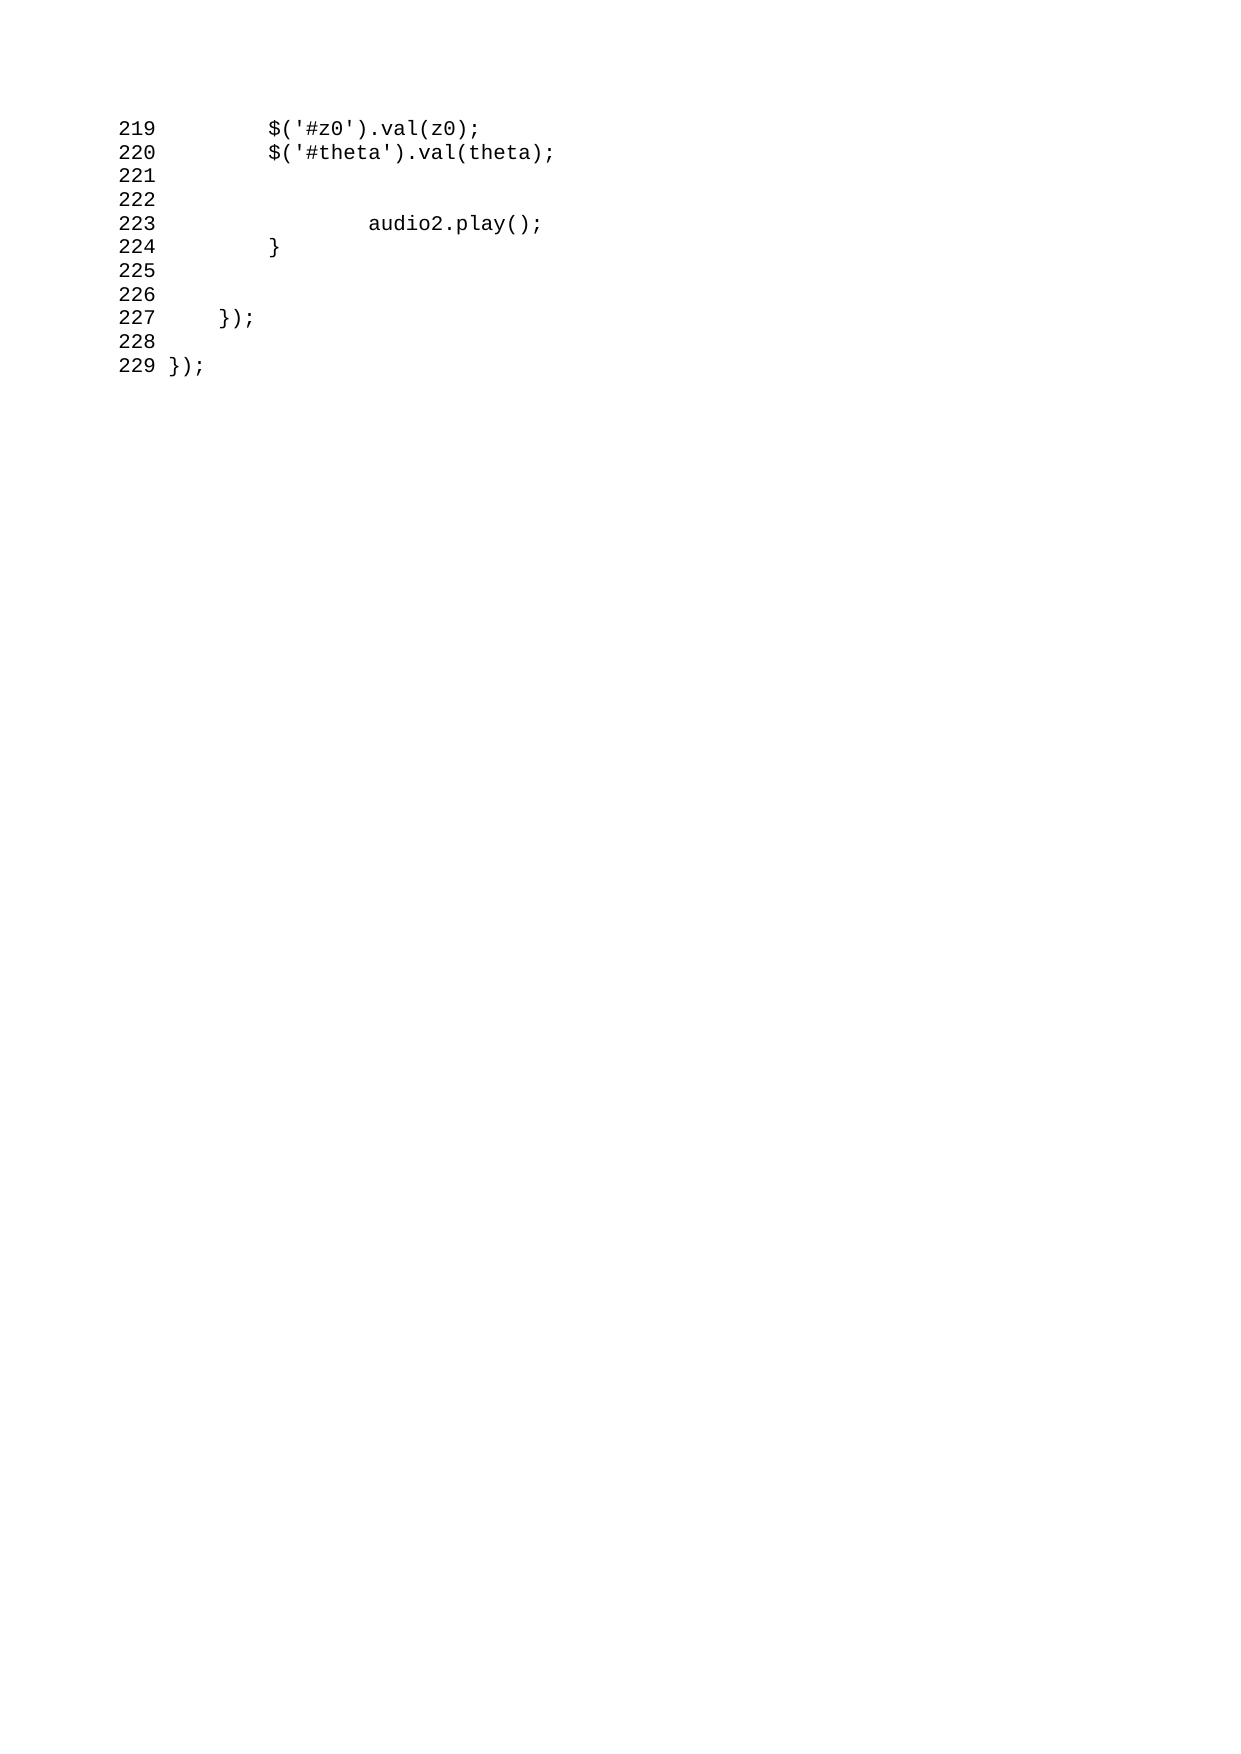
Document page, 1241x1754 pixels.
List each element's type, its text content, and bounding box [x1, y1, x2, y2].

text 228 [118, 331, 1122, 354]
text 222 [118, 189, 1122, 213]
text 226 [118, 284, 1122, 307]
text 223 audio2.play(); [118, 213, 1122, 236]
text 220 $('#theta').val(theta); [118, 142, 1122, 165]
text 221 [118, 165, 1122, 189]
text 224 } [118, 236, 1122, 260]
text 219 $('#z0').val(z0); [118, 118, 1122, 142]
text 225 [118, 260, 1122, 284]
text 229 }); [118, 354, 1122, 378]
text 227 }); [118, 307, 1122, 331]
